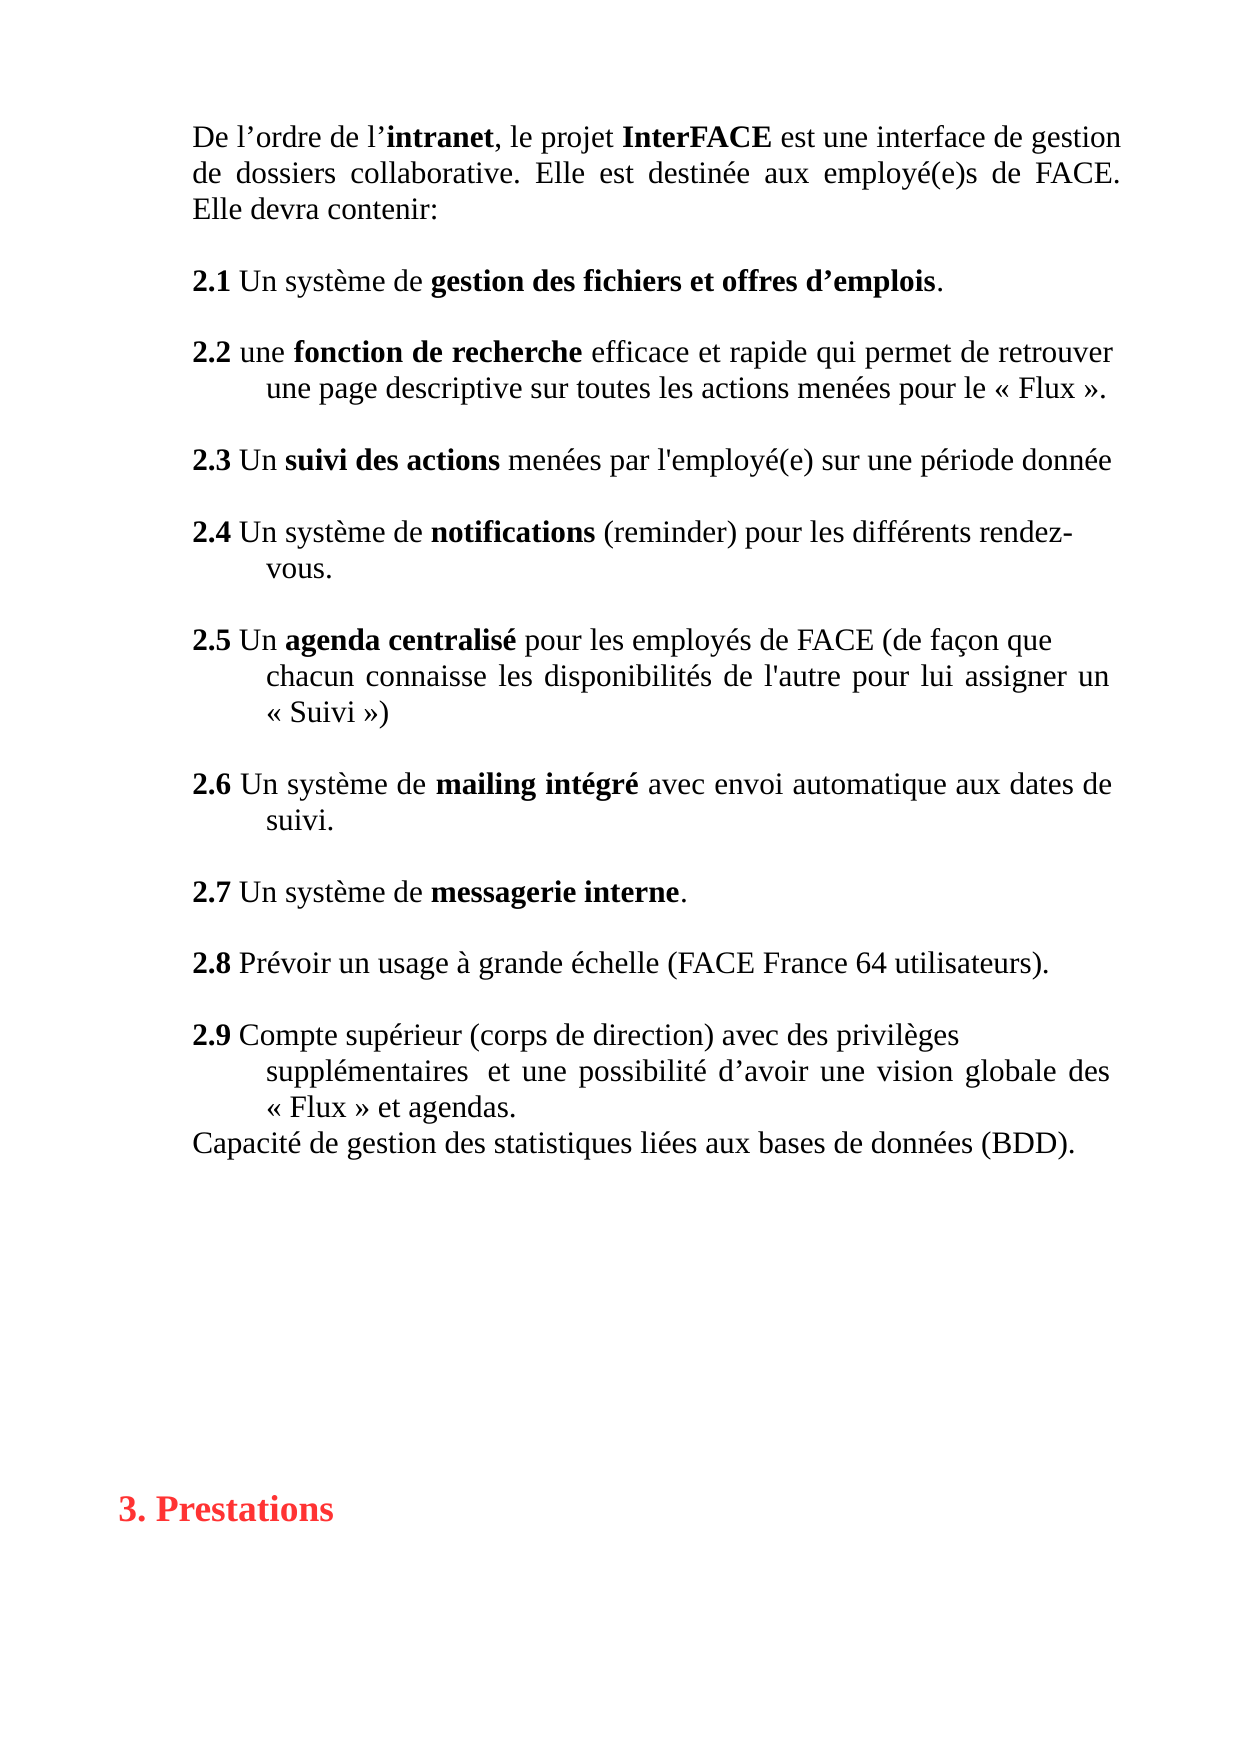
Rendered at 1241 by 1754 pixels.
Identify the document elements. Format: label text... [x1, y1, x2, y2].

text 2.8 Prévoir un usage à grande échelle (FACE France 64 utilisateurs). [118, 945, 1122, 981]
text 2.1 Un système de gestion des fichiers et offres d’emplois. [118, 262, 1122, 298]
text 2.3 Un suivi des actions menées par l'employé(e) sur une période donnée [118, 442, 1122, 477]
text 2.4 Un système de notifications (reminder) pour les différents rendez- vous. [118, 513, 1122, 585]
text De l’ordre de l’intranet, le projet InterFACE est une interface de gestion de dossiers collaborative. Elle est destinée aux employé(e)s de FACE. Elle devra contenir: [118, 118, 1122, 226]
text Capacité de gestion des statistiques liées aux bases de données (BDD). [118, 1124, 1122, 1160]
text 3. Prestations [118, 1486, 1122, 1529]
text 2.5 Un agenda centralisé pour les employés de FACE (de façon que chacun connaisse les disponibilités de l'autre pour lui assigner un « Suivi ») [118, 621, 1122, 729]
text 2.2 une fonction de recherche efficace et rapide qui permet de retrouver une page descriptive sur toutes les actions menées pour le « Flux ». [118, 334, 1122, 406]
text 2.7 Un système de messagerie interne. [118, 873, 1122, 909]
text 2.9 Compte supérieur (corps de direction) avec des privilèges supplémentaires et une possibilité d’avoir une vision globale des « Flux » et agendas. [118, 1017, 1122, 1124]
text 2.6 Un système de mailing intégré avec envoi automatique aux dates de suivi. [118, 765, 1122, 837]
